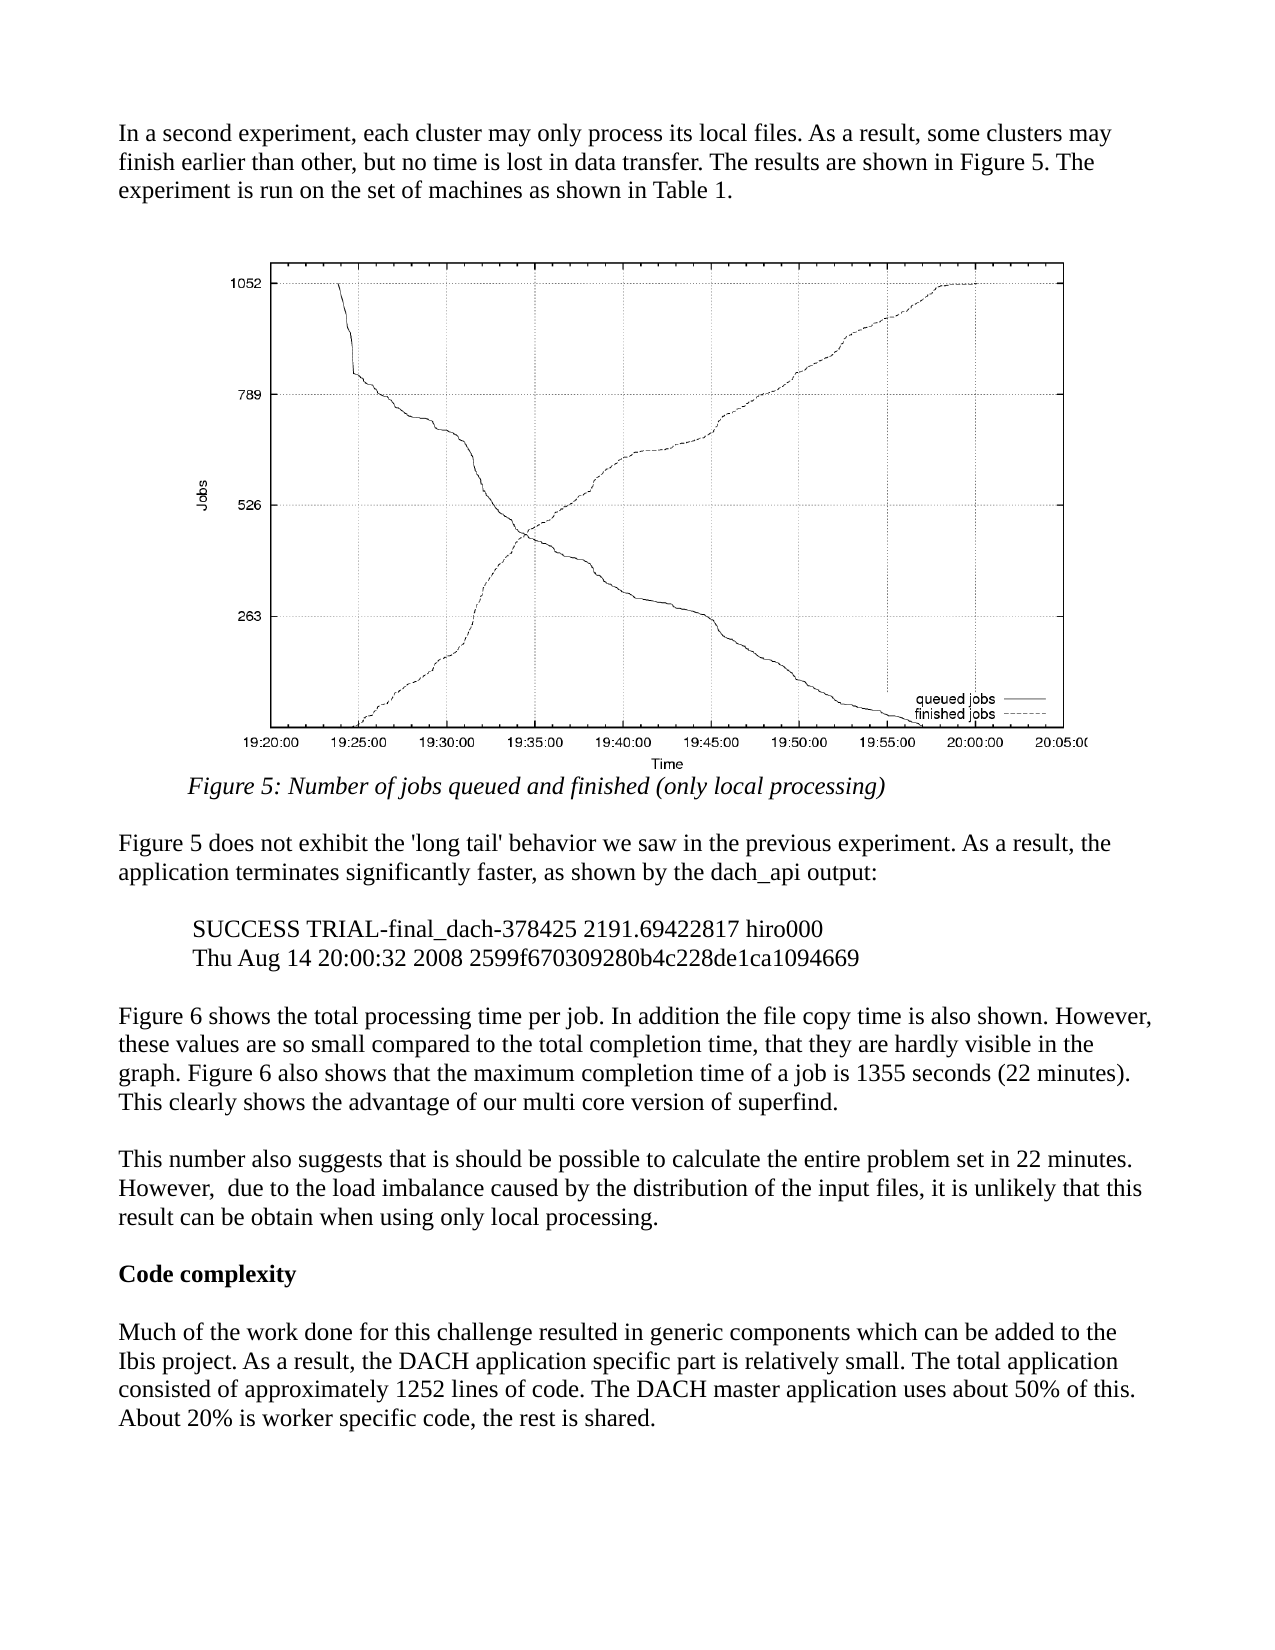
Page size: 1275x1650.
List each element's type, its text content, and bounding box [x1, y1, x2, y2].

text In a second experiment, each cluster may only process its local files. As a result, some clusters may finish earlier than other, but no time is lost in data transfer. The results are shown in Figure 5. The experiment is run on the set of machines as shown in Table 1. [118, 118, 1157, 204]
text Figure 5 does not exhibit the 'long tail' behavior we saw in the previous experiment. As a result, the application terminates significantly faster, as shown by the dach_api output: [118, 828, 1157, 886]
text SUCCESS TRIAL-final_dach-378425 2191.69422817 hiro000 [118, 914, 1157, 943]
text Figure 6 shows the total processing time per job. In addition the file copy time is also shown. However, these values are so small compared to the total completion time, that they are hardly visible in the graph. Figure 6 also shows that the maximum completion time of a job is 1355 seconds (22 minutes). This clearly shows the advantage of our multi core version of superfind. [118, 1001, 1157, 1116]
text Much of the work done for this challenge resulted in generic components which can be added to the Ibis project. As a result, the DACH application specific part is relatively small. The total application consisted of approximately 1252 lines of code. The DACH master application uses about 50% of this. [118, 1317, 1157, 1403]
text This number also suggests that is should be possible to calculate the entire problem set in 22 minutes. However, due to the load imbalance caused by the distribution of the input files, it is unlikely that this result can be obtain when using only local processing. [118, 1144, 1157, 1231]
text About 20% is worker specific code, the rest is shared. [118, 1403, 1157, 1432]
text Figure 5: Number of jobs queued and finished (only local processing) [187, 771, 1087, 799]
picture [187, 245, 1088, 771]
text Thu Aug 14 20:00:32 2008 2599f670309280b4c228de1ca1094669 [118, 943, 1157, 972]
text Code complexity [118, 1259, 1157, 1288]
